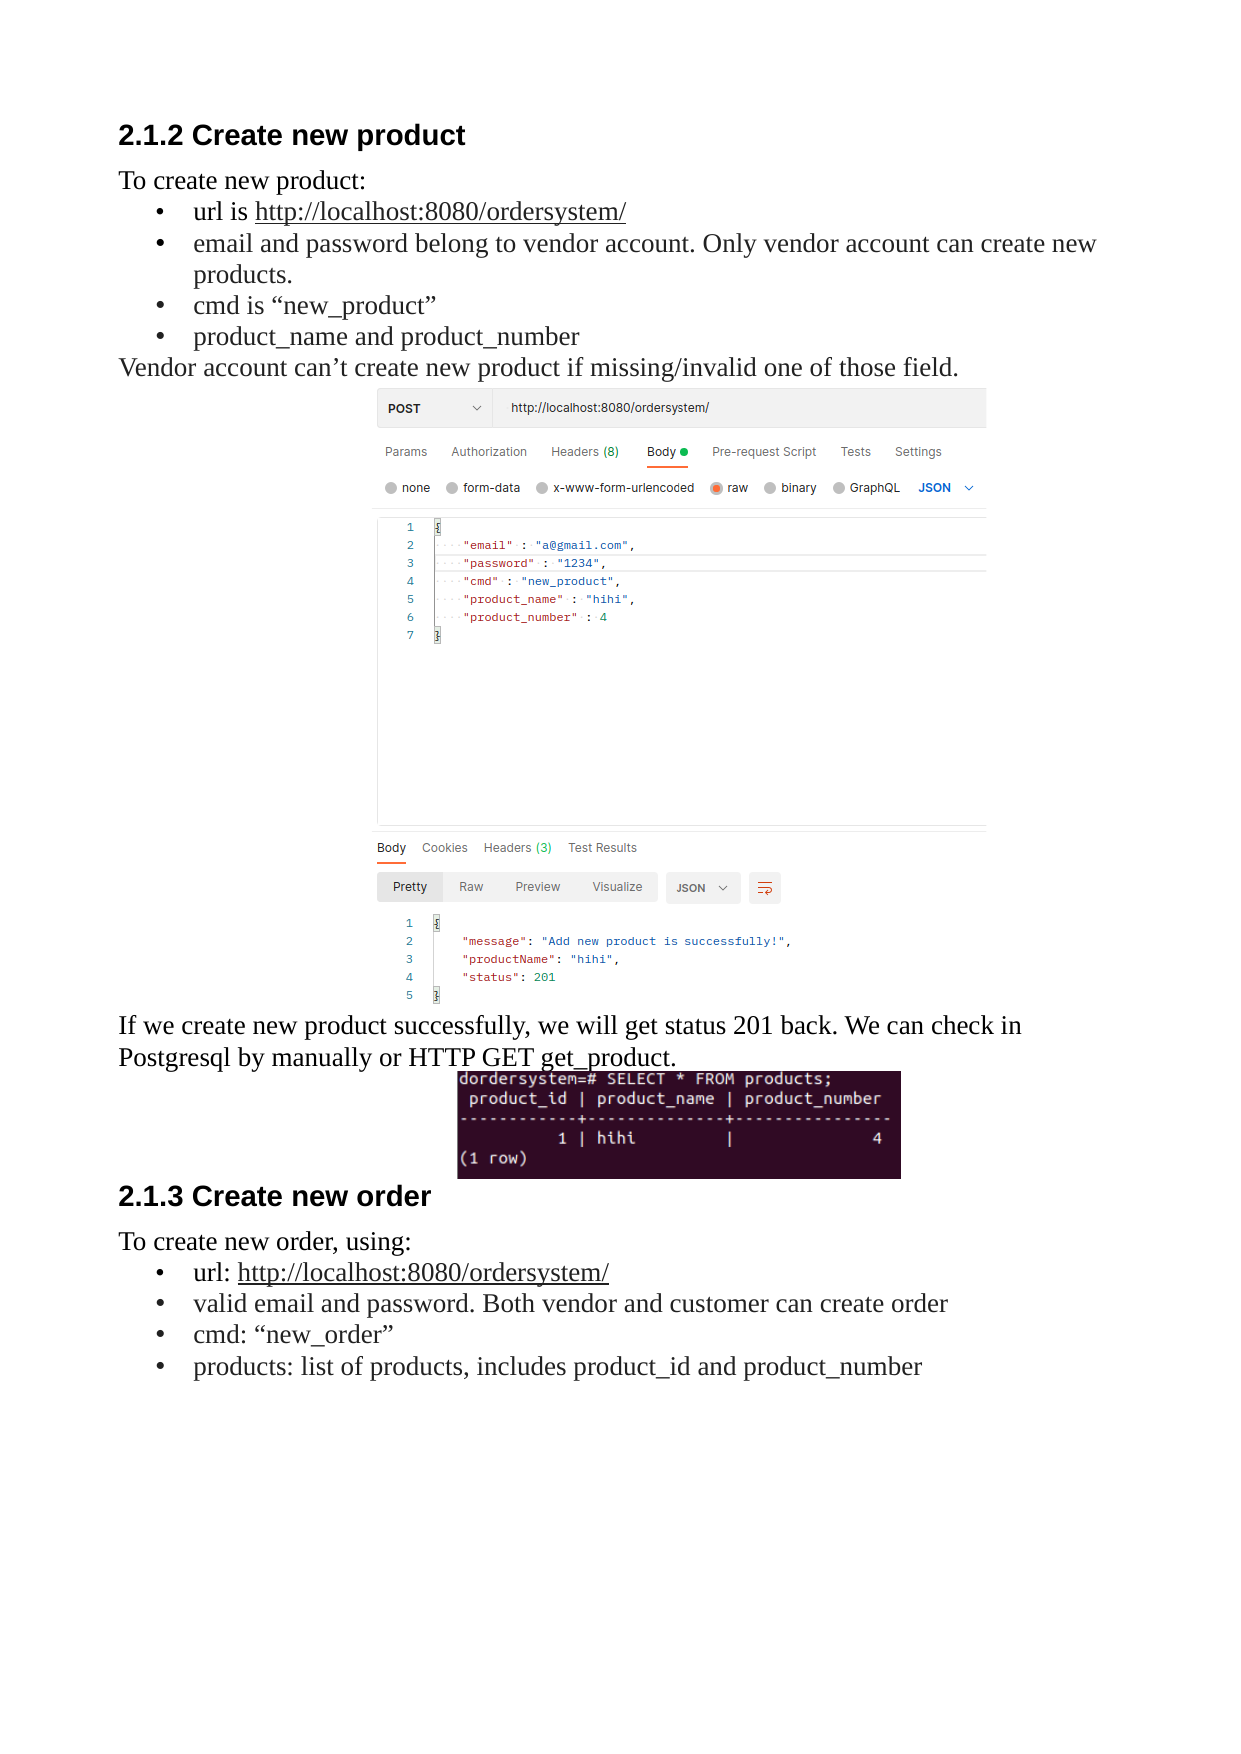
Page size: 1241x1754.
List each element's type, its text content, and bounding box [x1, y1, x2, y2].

subtitle 2.1.2 Create new product [118, 118, 1122, 152]
picture [457, 1071, 901, 1179]
list url is http://localhost:8080/ordersystem/ [156, 196, 1122, 227]
list cmd: “new_order” [156, 1319, 1122, 1350]
list url: http://localhost:8080/ordersystem/ [156, 1256, 1122, 1287]
list products: list of products, includes product_id and product_number [156, 1350, 1122, 1381]
text To create new order, using: [118, 1225, 1122, 1256]
list cmd is “new_product” [156, 289, 1122, 320]
text To create new product: [118, 164, 1122, 196]
picture [371, 382, 987, 1010]
list product_name and product_number [156, 320, 1122, 352]
text Vendor account can’t create new product if missing/invalid one of those field. [118, 352, 1122, 383]
list valid email and password. Both vendor and customer can create order [156, 1287, 1122, 1319]
subtitle 2.1.3 Create new order [118, 1086, 1122, 1213]
text If we create new product successfully, we will get status 201 back. We can check in Postgresql by manually or HTTP GET get_product. [118, 383, 1122, 1072]
list email and password belong to vendor account. Only vendor account can create new products. [156, 227, 1122, 289]
